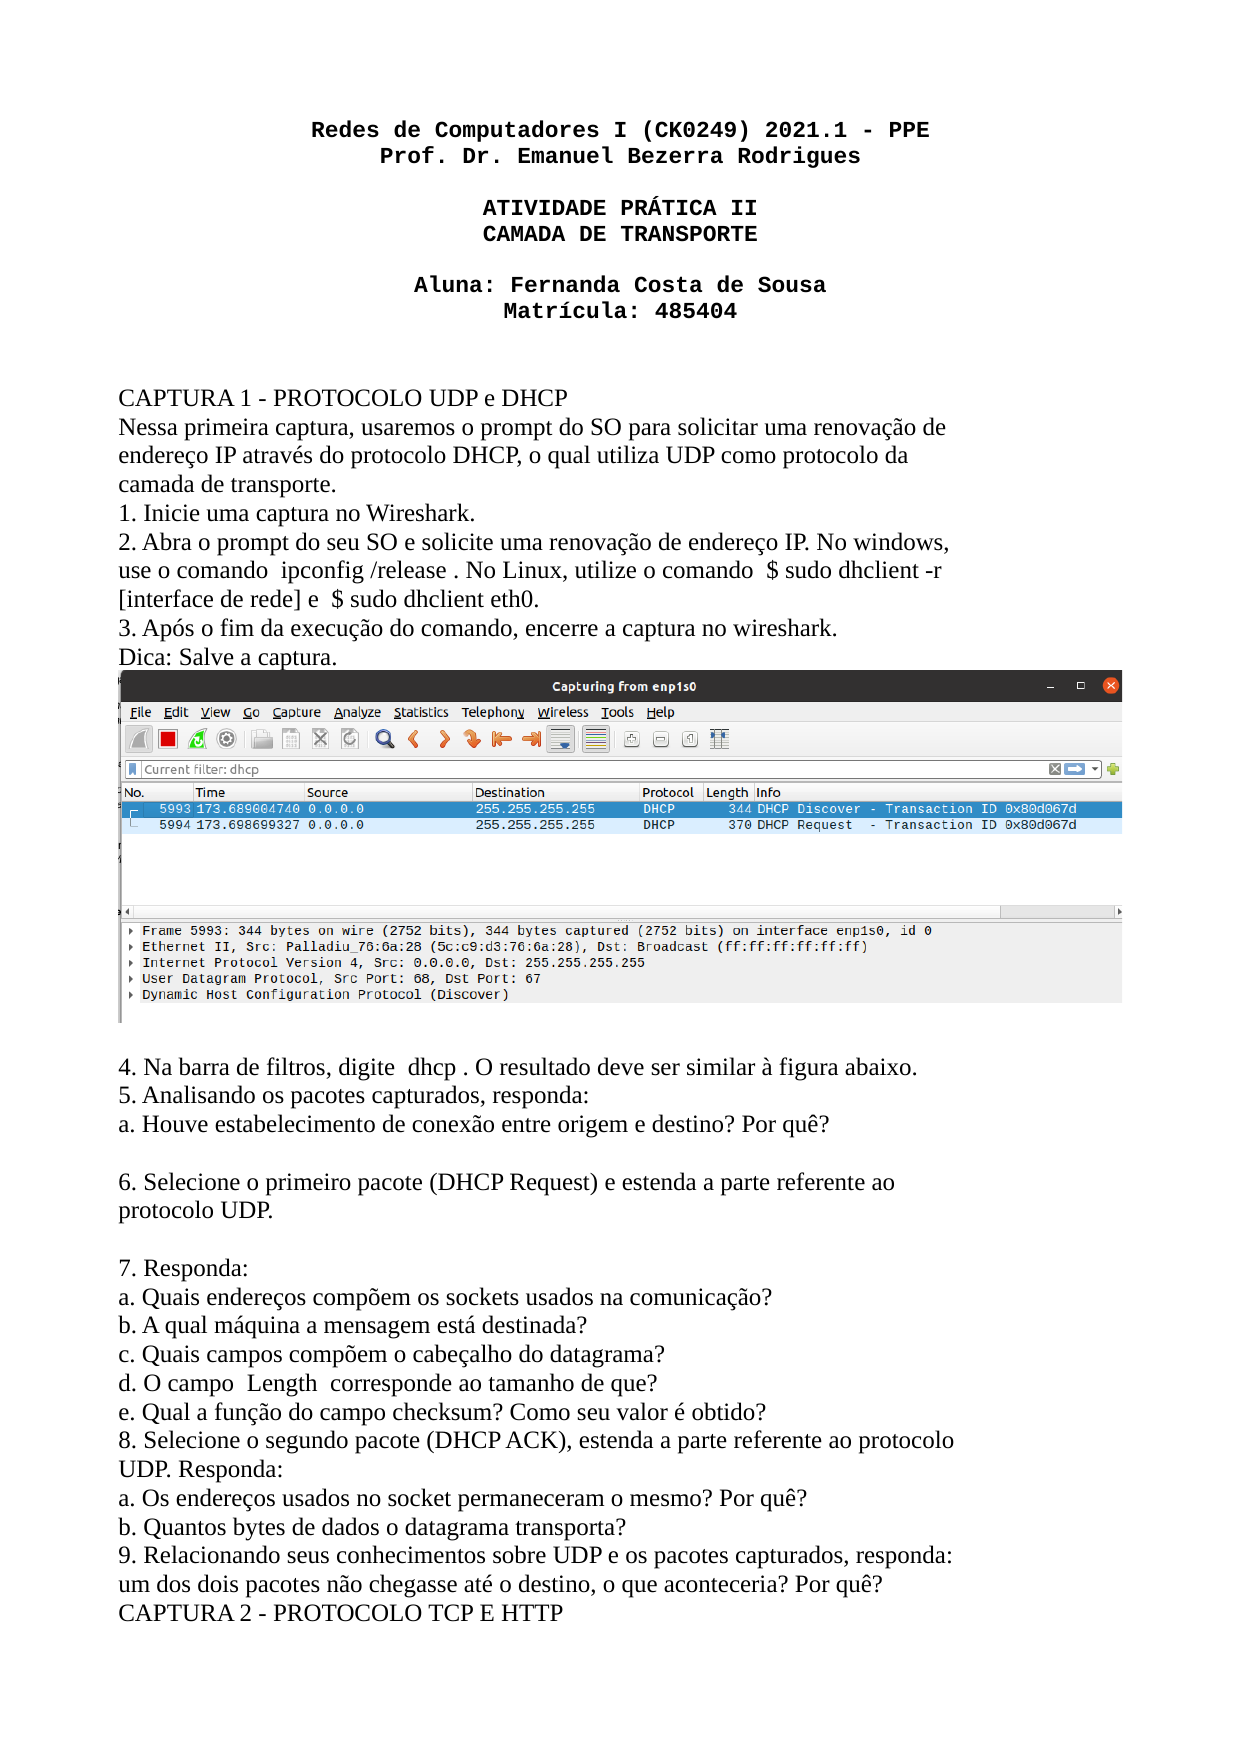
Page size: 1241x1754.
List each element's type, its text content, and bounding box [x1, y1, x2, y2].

text 9. Relacionando seus conhecimentos sobre UDP e os pacotes capturados, responda: [118, 1540, 1122, 1569]
text UDP. Responda: [118, 1454, 1122, 1483]
text 7. Responda: [118, 1253, 1122, 1282]
text b. Quantos bytes de dados o datagrama transporta? [118, 1512, 1122, 1540]
text c. Quais campos compõem o cabeçalho do datagrama? [118, 1339, 1122, 1368]
text use o comando ​ ipconfig /release​ . No Linux, utilize o comando ​ $ sudo dhclient -r [118, 556, 1122, 584]
text Nessa primeira captura, usaremos o prompt do SO para solicitar uma renovação de [118, 412, 1122, 441]
text 5. Analisando os pacotes capturados, responda: [118, 1080, 1122, 1109]
text camada de transporte. [118, 469, 1122, 498]
text CAMADA DE TRANSPORTE [118, 222, 1122, 248]
text CAPTURA 1 - PROTOCOLO UDP e DHCP [118, 383, 1122, 412]
text ATIVIDADE PRÁTICA II [118, 196, 1122, 222]
text 2. Abra o prompt do seu SO e solicite uma renovação de endereço IP. No windows, [118, 527, 1122, 556]
text um dos dois pacotes não chegasse até o destino, o que aconteceria? Por quê? [118, 1569, 1122, 1598]
text Prof. Dr. Emanuel Bezerra Rodrigues [118, 144, 1122, 170]
text Aluna: Fernanda Costa de Sousa [118, 274, 1122, 300]
text 6. Selecione o primeiro pacote (DHCP Request) e estenda a parte referente ao [118, 1167, 1122, 1195]
text 4. Na barra de filtros, digite ​ dhcp​ . O resultado deve ser similar à figura abaixo. [118, 1052, 1122, 1080]
text protocolo UDP. [118, 1195, 1122, 1224]
text a. Houve estabelecimento de conexão entre origem e destino? Por quê? [118, 1109, 1122, 1138]
text 3. Após o fim da execução do comando, encerre a captura no wireshark. [118, 613, 1122, 642]
text endereço IP através do protocolo DHCP, o qual utiliza UDP como protocolo da [118, 441, 1122, 469]
text d. O campo ​ Length ​ corresponde ao tamanho de que? [118, 1368, 1122, 1397]
text Redes de Computadores I (CK0249) 2021.1 - PPE [118, 118, 1122, 144]
text 8. Selecione o segundo pacote (DHCP ACK), estenda a parte referente ao protocolo [118, 1425, 1122, 1454]
text a. Quais endereços compõem os sockets usados na comunicação? [118, 1282, 1122, 1310]
text [interface de rede]​ e ​ $ sudo dhclient eth0. [118, 584, 1122, 613]
picture [118, 670, 1123, 1023]
text CAPTURA 2 - PROTOCOLO TCP E HTTP [118, 1598, 1122, 1627]
text b. A qual máquina a mensagem está destinada? [118, 1310, 1122, 1339]
text e. Qual a função do campo checksum? Como seu valor é obtido? [118, 1397, 1122, 1425]
text 1. Inicie uma captura no Wireshark. [118, 498, 1122, 527]
text Dica:​ Salve a captura. [118, 642, 1122, 670]
text Matrícula: 485404 [118, 300, 1122, 326]
text a. Os endereços usados no socket permaneceram o mesmo? Por quê? [118, 1483, 1122, 1512]
